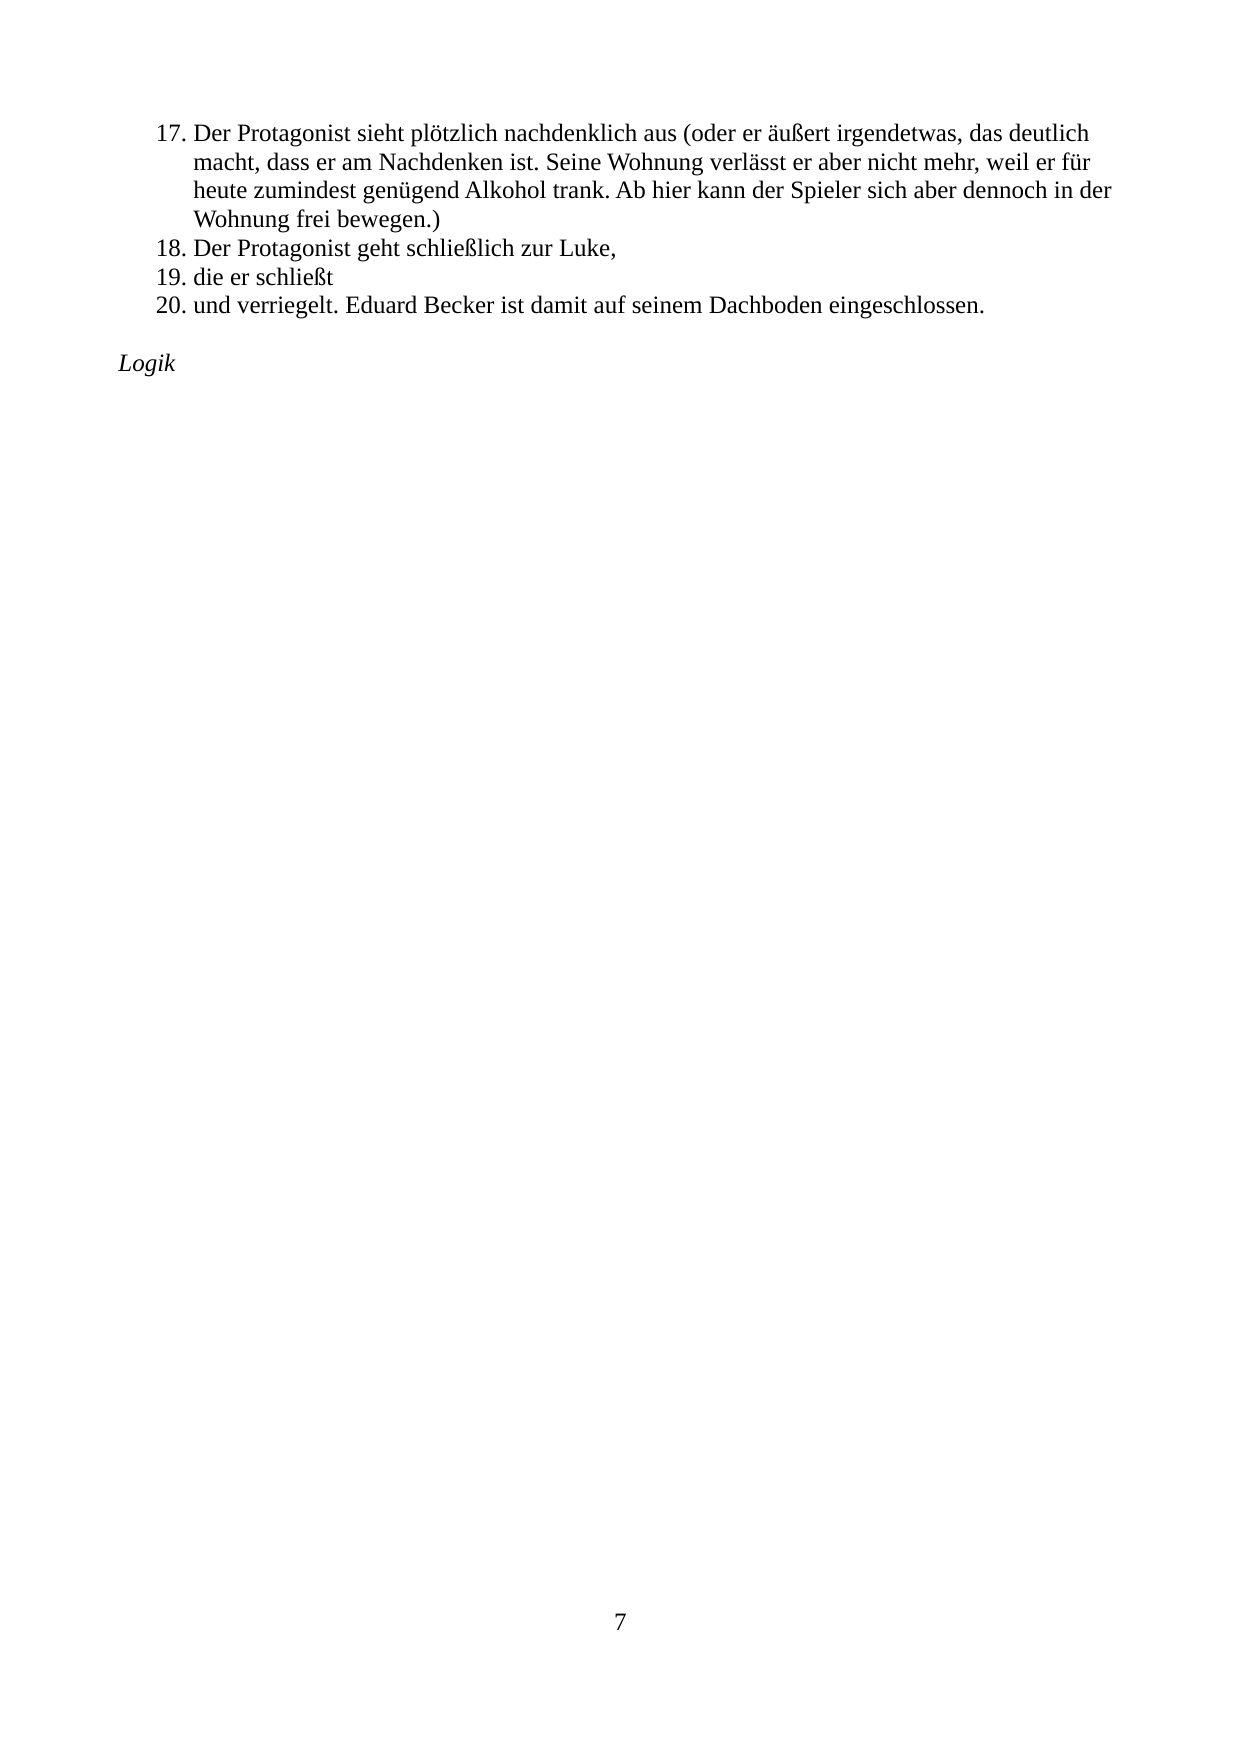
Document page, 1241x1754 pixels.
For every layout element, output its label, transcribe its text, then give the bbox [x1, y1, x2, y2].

list Der Protagonist sieht plötzlich nachdenklich aus (oder er äußert irgendetwas, das deutlich macht, dass er am Nachdenken ist. Seine Wohnung verlässt er aber nicht mehr, weil er für heute zumindest genügend Alkohol trank. Ab hier kann der Spieler sich aber dennoch in der Wohnung frei bewegen.) [156, 118, 1122, 233]
list die er schließt [156, 262, 1122, 291]
text Logik [118, 348, 1122, 377]
list und verriegelt. Eduard Becker ist damit auf seinem Dachboden eingeschlossen. [156, 291, 1122, 319]
list Der Protagonist geht schließlich zur Luke, [156, 233, 1122, 262]
